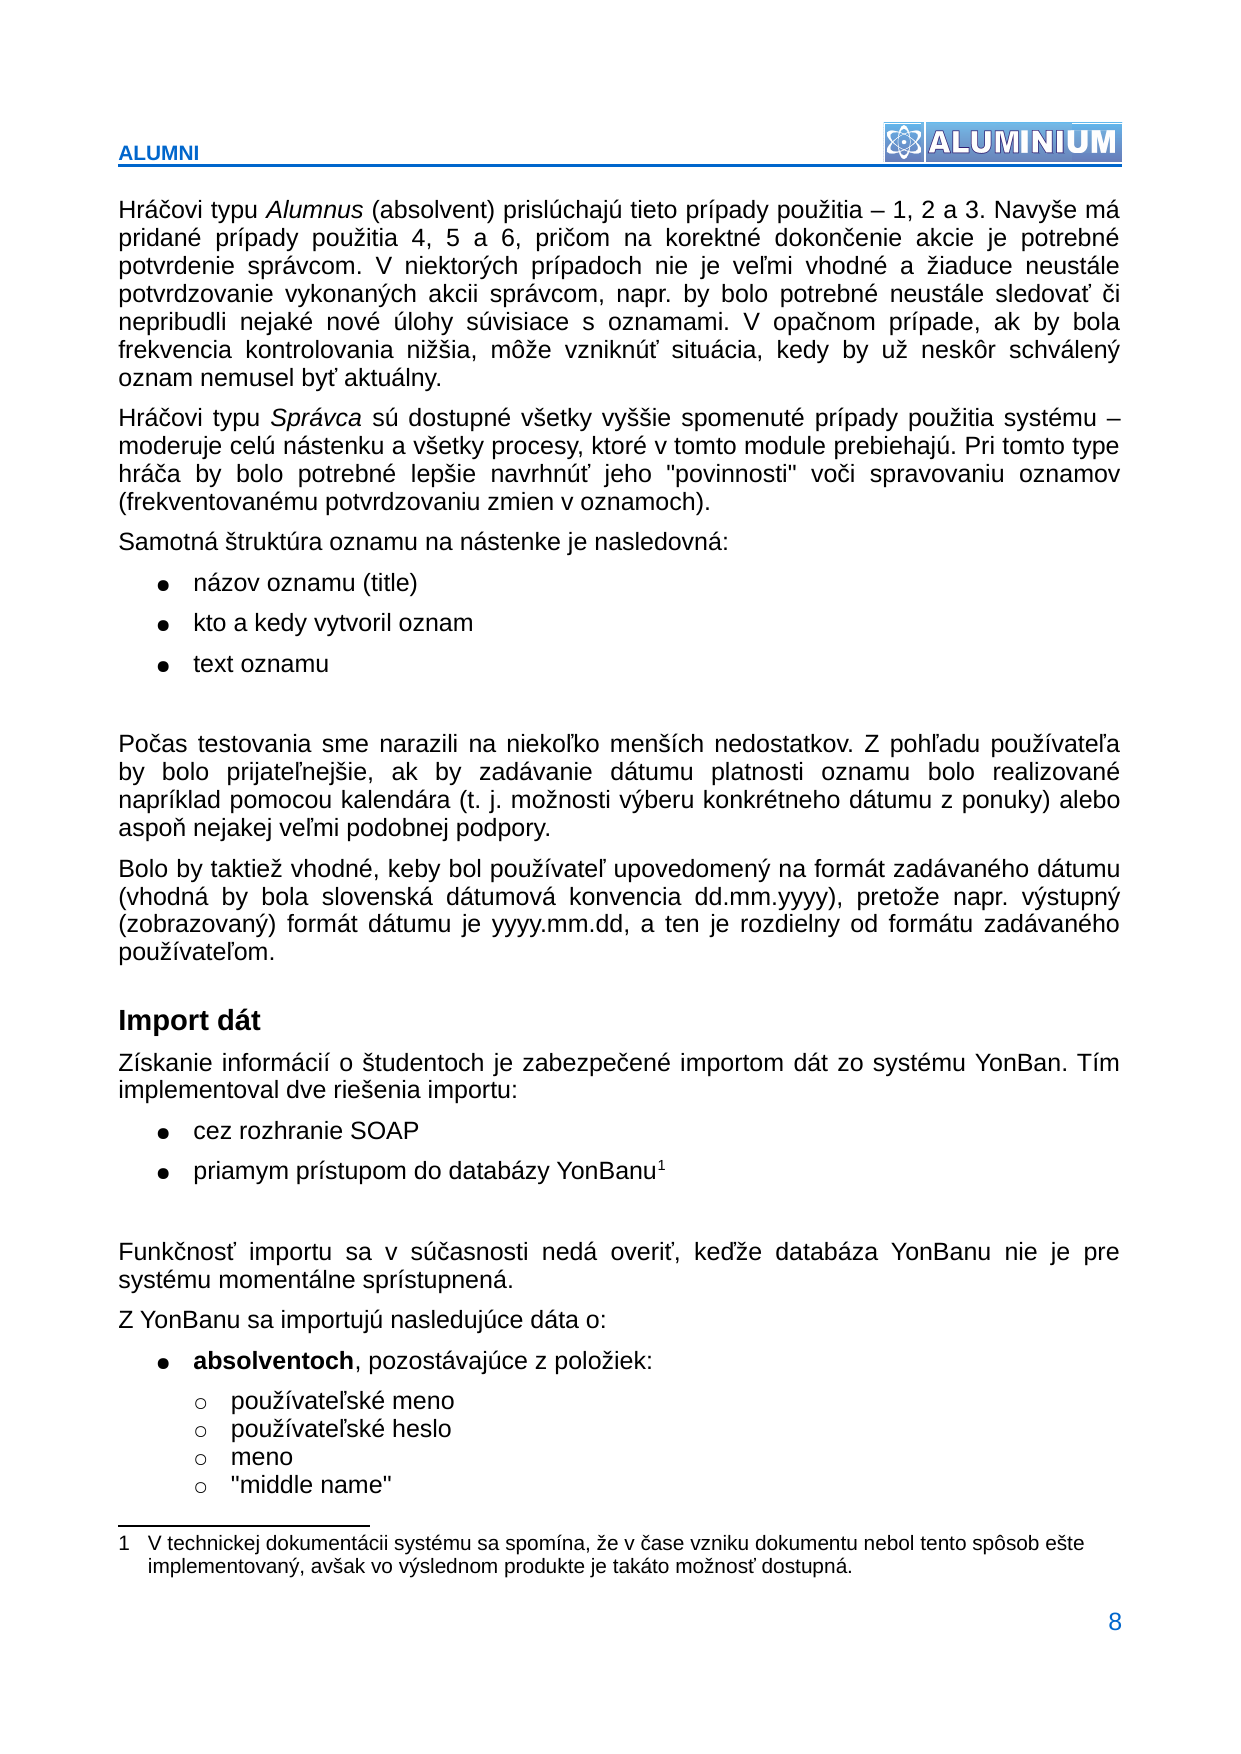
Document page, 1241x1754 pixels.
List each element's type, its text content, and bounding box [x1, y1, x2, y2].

text Bolo by taktiež vhodné, keby bol používateľ upovedomený na formát zadávaného dátumu (vhodná by bola slovenská dátumová konvencia dd.mm.yyyy), pretože napr. výstupný (zobrazovaný) formát dátumu je yyyy.mm.dd, a ten je rozdielny od formátu zadávaného používateľom. [118, 854, 1122, 966]
text Získanie informácií o študentoch je zabezpečené importom dát zo systému YonBan. Tím implementoval dve riešenia importu: [118, 1048, 1122, 1104]
list "middle name" [193, 1471, 1122, 1499]
list absolventoch, pozostávajúce z položiek: [156, 1347, 1122, 1375]
list používateľské meno [193, 1387, 1122, 1415]
list názov oznamu (title) [156, 569, 1122, 597]
text Počas testovania sme narazili na niekoľko menších nedostatkov. Z pohľadu používateľa by bolo prijateľnejšie, ak by zadávanie dátumu platnosti oznamu bolo realizované napríklad pomocou kalendára (t. j. možnosti výberu konkrétneho dátumu z ponuky) alebo aspoň nejakej veľmi podobnej podpory. [118, 730, 1122, 842]
list V technickej dokumentácii systému sa spomína, že v čase vzniku dokumentu nebol tento spôsob ešte implementovaný, avšak vo výslednom produkte je takáto možnosť dostupná. [118, 1532, 1122, 1578]
list text oznamu [156, 649, 1122, 677]
list meno [193, 1443, 1122, 1471]
text Hráčovi typu Správca sú dostupné všetky vyššie spomenuté prípady použitia systému – moderuje celú nástenku a všetky procesy, ktoré v tomto module prebiehajú. Pri tomto type hráča by bolo potrebné lepšie navrhnúť jeho "povinnosti" voči spravovaniu oznamov (frekventovanému potvrdzovaniu zmien v oznamoch). [118, 404, 1122, 516]
list používateľské heslo [193, 1415, 1122, 1443]
list kto a kedy vytvoril oznam [156, 609, 1122, 637]
text Z YonBanu sa importujú nasledujúce dáta o: [118, 1306, 1122, 1334]
list cez rozhranie SOAP [156, 1117, 1122, 1145]
text Hráčovi typu Alumnus (absolvent) prislúchajú tieto prípady použitia – 1, 2 a 3. Navyše má pridané prípady použitia 4, 5 a 6, pričom na korektné dokončenie akcie je potrebné potvrdenie správcom. V niektorých prípadoch nie je veľmi vhodné a žiaduce neustále potvrdzovanie vykonaných akcii správcom, napr. by bolo potrebné neustále sledovať či nepribudli nejaké nové úlohy súvisiace s oznamami. V opačnom prípade, ak by bola frekvencia kontrolovania nižšia, môže vzniknúť situácia, kedy by už neskôr schválený oznam nemusel byť aktuálny. [118, 196, 1122, 392]
text Funkčnosť importu sa v súčasnosti nedá overiť, keďže databáza YonBanu nie je pre systému momentálne sprístupnená. [118, 1238, 1122, 1294]
text Samotná štruktúra oznamu na nástenke je nasledovná: [118, 528, 1122, 556]
subtitle Import dát [118, 1003, 1122, 1036]
list priamym prístupom do databázy YonBanu [156, 1157, 1122, 1185]
